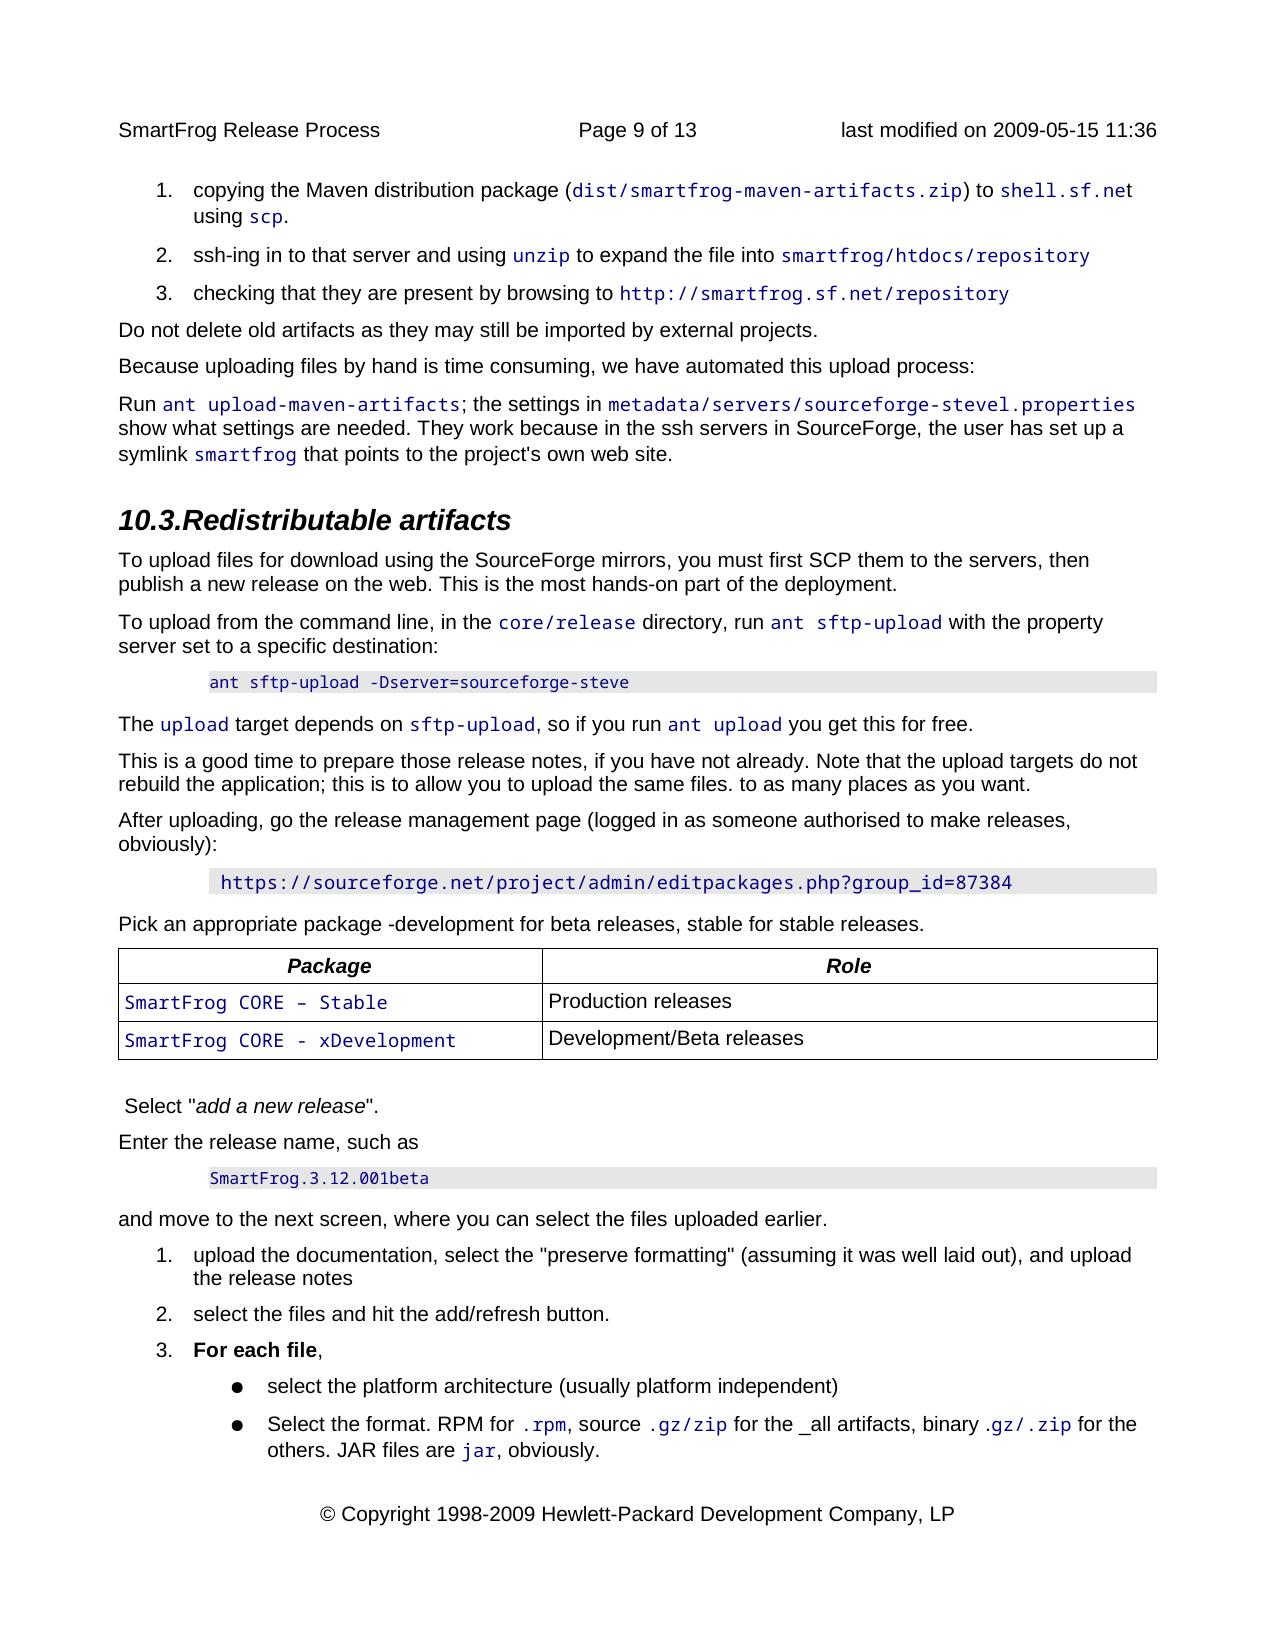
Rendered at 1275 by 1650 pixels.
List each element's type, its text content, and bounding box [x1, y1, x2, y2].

text To upload files for download using the SourceForge mirrors, you must first SCP them to the servers, then publish a new release on the web. This is the most hands-on part of the deployment. [118, 549, 1157, 596]
list Select the format. RPM for .rpm, source .gz/zip for the _all artifacts, binary .gz/.zip for the others. JAR files are jar, obviously. [229, 1411, 1157, 1463]
text Do not delete old artifacts as they may still be imported by external projects. [118, 319, 1157, 342]
list For each file, [156, 1339, 1157, 1362]
text After uploading, go the release management page (logged in as someone authorised to make releases, obviously): [118, 809, 1157, 856]
table_header Role [543, 949, 1157, 983]
text Because uploading files by hand is time consuming, we have automated this upload process: [118, 355, 1157, 378]
text Enter the release name, such as [118, 1131, 1157, 1154]
text SmartFrog.3.12.001beta [209, 1167, 1157, 1189]
text https://sourceforge.net/project/admin/editpackages.php?group_id=87384 [209, 868, 1157, 894]
table_cell Development/Beta releases [543, 1022, 1157, 1059]
text Pick an appropriate package -development for beta releases, stable for stable releases. [118, 912, 1157, 936]
table_cell Production releases [543, 984, 1157, 1021]
table_cell SmartFrog CORE - xDevelopment [119, 1022, 542, 1059]
text ant sftp-upload -Dserver=sourceforge-steve [209, 671, 1157, 693]
list checking that they are present by browsing to http://smartfrog.sf.net/repository [156, 280, 1157, 306]
text Run ant upload-maven-artifacts; the settings in metadata/servers/sourceforge-stevel.properties show what settings are needed. They work because in the ssh servers in SourceForge, the user has set up a symlink smartfrog that points to the project's own web site. [118, 391, 1157, 466]
table_header Package [119, 949, 542, 983]
text This is a good time to prepare those release notes, if you have not already. Note that the upload targets do not rebuild the application; this is to allow you to upload the same files. to as many places as you want. [118, 749, 1157, 796]
table_cell SmartFrog CORE – Stable [119, 984, 542, 1021]
list upload the documentation, select the "preserve formatting" (assuming it was well laid out), and upload the release notes [156, 1243, 1157, 1290]
text Select "add a new release". [118, 1095, 1157, 1118]
text To upload from the command line, in the core/release directory, run ant sftp-upload with the property server set to a specific destination: [118, 608, 1157, 658]
text The upload target depends on sftp-upload, so if you run ant upload you get this for free. [118, 711, 1157, 737]
list select the files and hit the add/refresh button. [156, 1303, 1157, 1326]
list ssh-ing in to that server and using unzip to expand the file into smartfrog/htdocs/repository [156, 242, 1157, 268]
subtitle Redistributable artifacts [118, 504, 1157, 536]
text and move to the next screen, where you can select the files uploaded earlier. [118, 1207, 1157, 1231]
list select the platform architecture (usually platform independent) [229, 1375, 1157, 1398]
list copying the Maven distribution package (dist/smartfrog-maven-artifacts.zip) to shell.sf.net using scp. [156, 177, 1157, 229]
